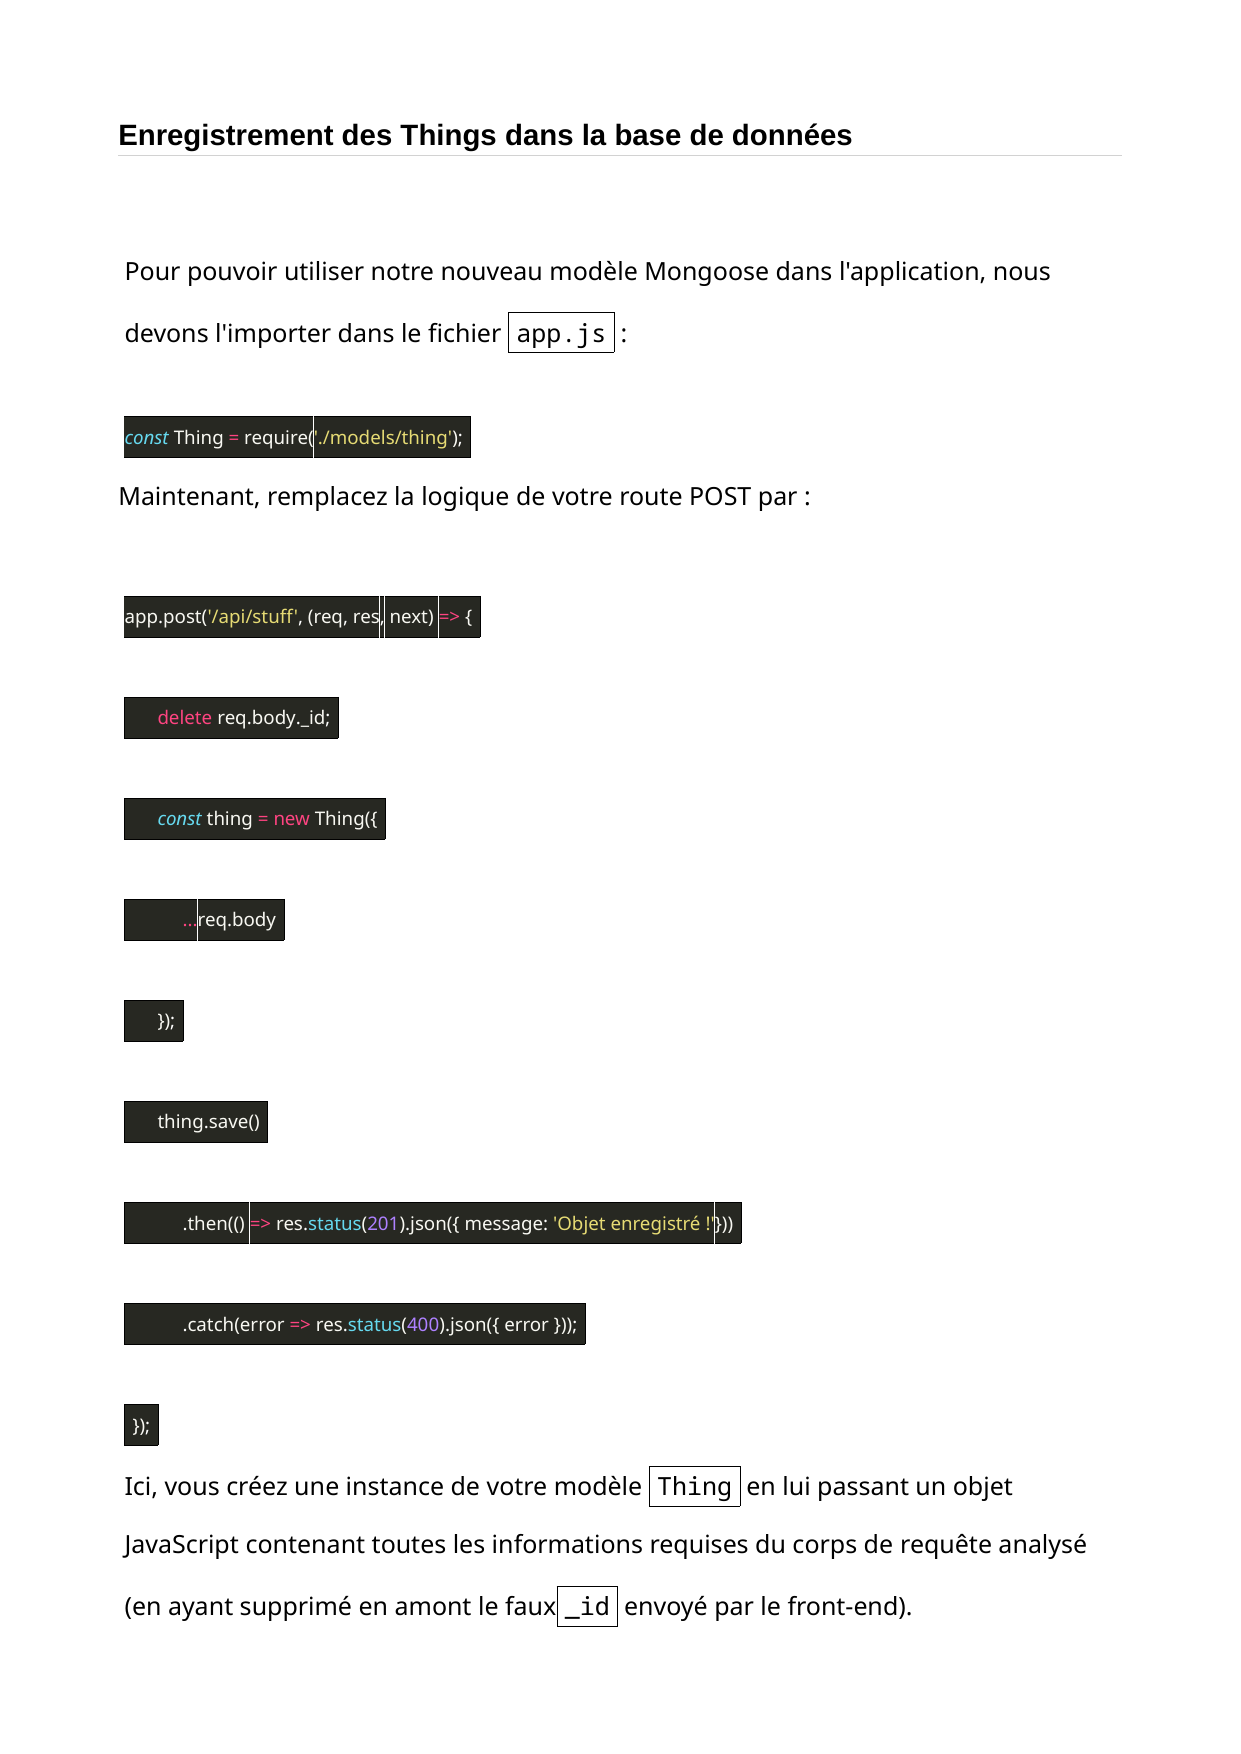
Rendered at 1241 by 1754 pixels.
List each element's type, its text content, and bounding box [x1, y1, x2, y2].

text app.post('/api/stuff', (req, res, next) => { [124, 597, 480, 637]
text Maintenant, remplacez la logique de votre route POST par : [118, 478, 1122, 512]
text [285, 899, 1111, 940]
text [386, 798, 1111, 839]
text delete req.body._id; [125, 698, 338, 738]
text [481, 596, 1111, 637]
text Pour pouvoir utiliser notre nouveau modèle Mongoose dans l'application, nous devons l'importer dans le fichier app.js : [124, 253, 1116, 352]
text .then(() => res.status(201).json({ message: 'Objet enregistré !'})) [125, 1203, 741, 1243]
text const thing = new Thing({ [125, 799, 385, 839]
text const Thing = require('./models/thing'); [124, 417, 470, 457]
text }); [125, 1001, 183, 1041]
text [742, 1202, 1111, 1243]
text [159, 1404, 1111, 1445]
text }); [125, 1405, 158, 1445]
text thing.save() [125, 1102, 267, 1142]
subtitle Enregistrement des Things dans la base de données [118, 118, 1122, 155]
text [268, 1101, 1111, 1142]
text [586, 1303, 1111, 1344]
text [471, 416, 1111, 457]
text ...req.body [125, 900, 284, 940]
text Ici, vous créez une instance de votre modèle Thing en lui passant un objet JavaScript contenant toutes les informations requises du corps de requête analysé (en ayant supprimé en amont le faux_id envoyé par le front-end). [124, 1466, 1116, 1626]
text [184, 1000, 1111, 1041]
text .catch(error => res.status(400).json({ error })); [125, 1304, 585, 1344]
text [339, 697, 1111, 738]
